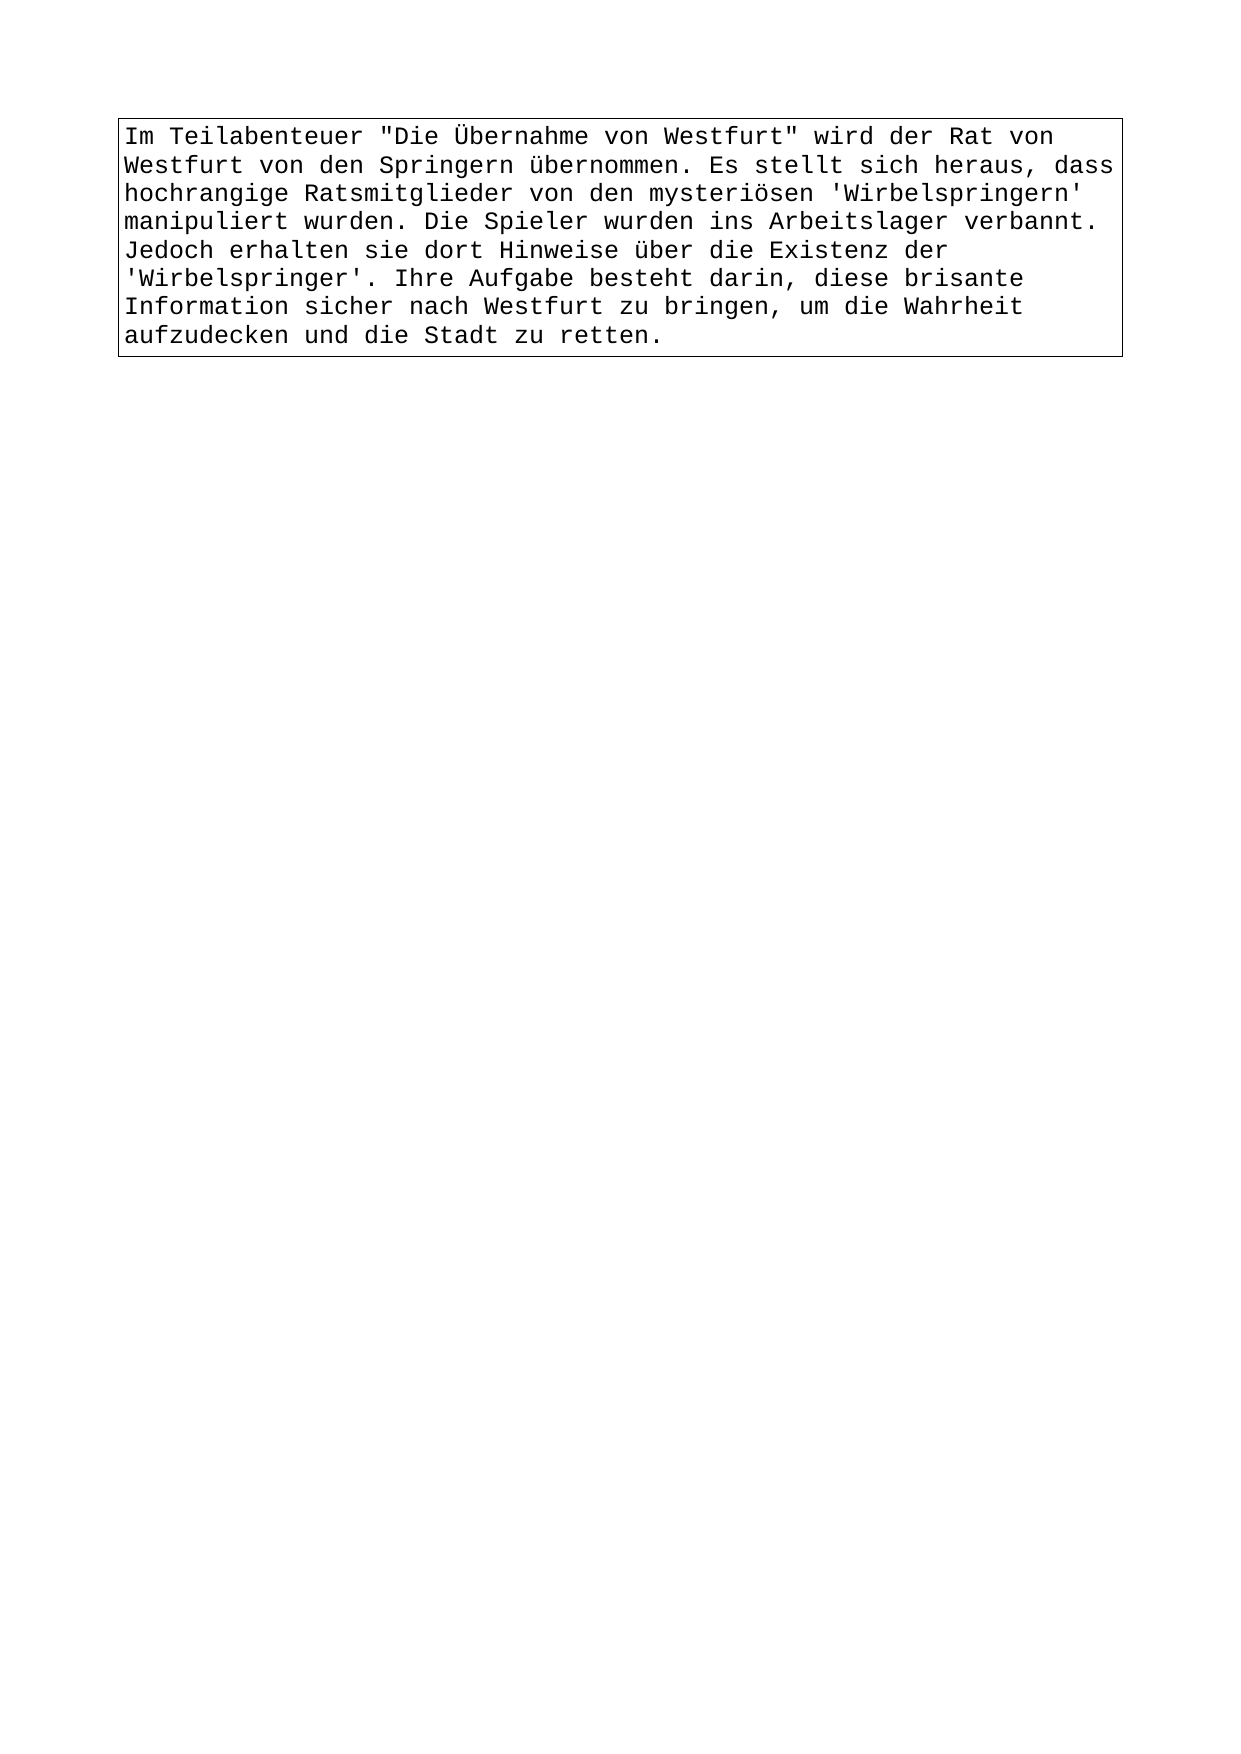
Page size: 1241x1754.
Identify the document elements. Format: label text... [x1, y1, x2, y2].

table_header Im Teilabenteuer "Die Übernahme von Westfurt" wird der Rat von Westfurt von den Springern übernommen. Es stellt sich heraus, dass hochrangige Ratsmitglieder von den mysteriösen 'Wirbelspringern' manipuliert wurden. Die Spieler wurden ins Arbeitslager verbannt. Jedoch erhalten sie dort Hinweise über die Existenz der 'Wirbelspringer'. Ihre Aufgabe besteht darin, diese brisante Information sicher nach Westfurt zu bringen, um die Wahrheit aufzudecken und die Stadt zu retten. [119, 119, 1122, 356]
